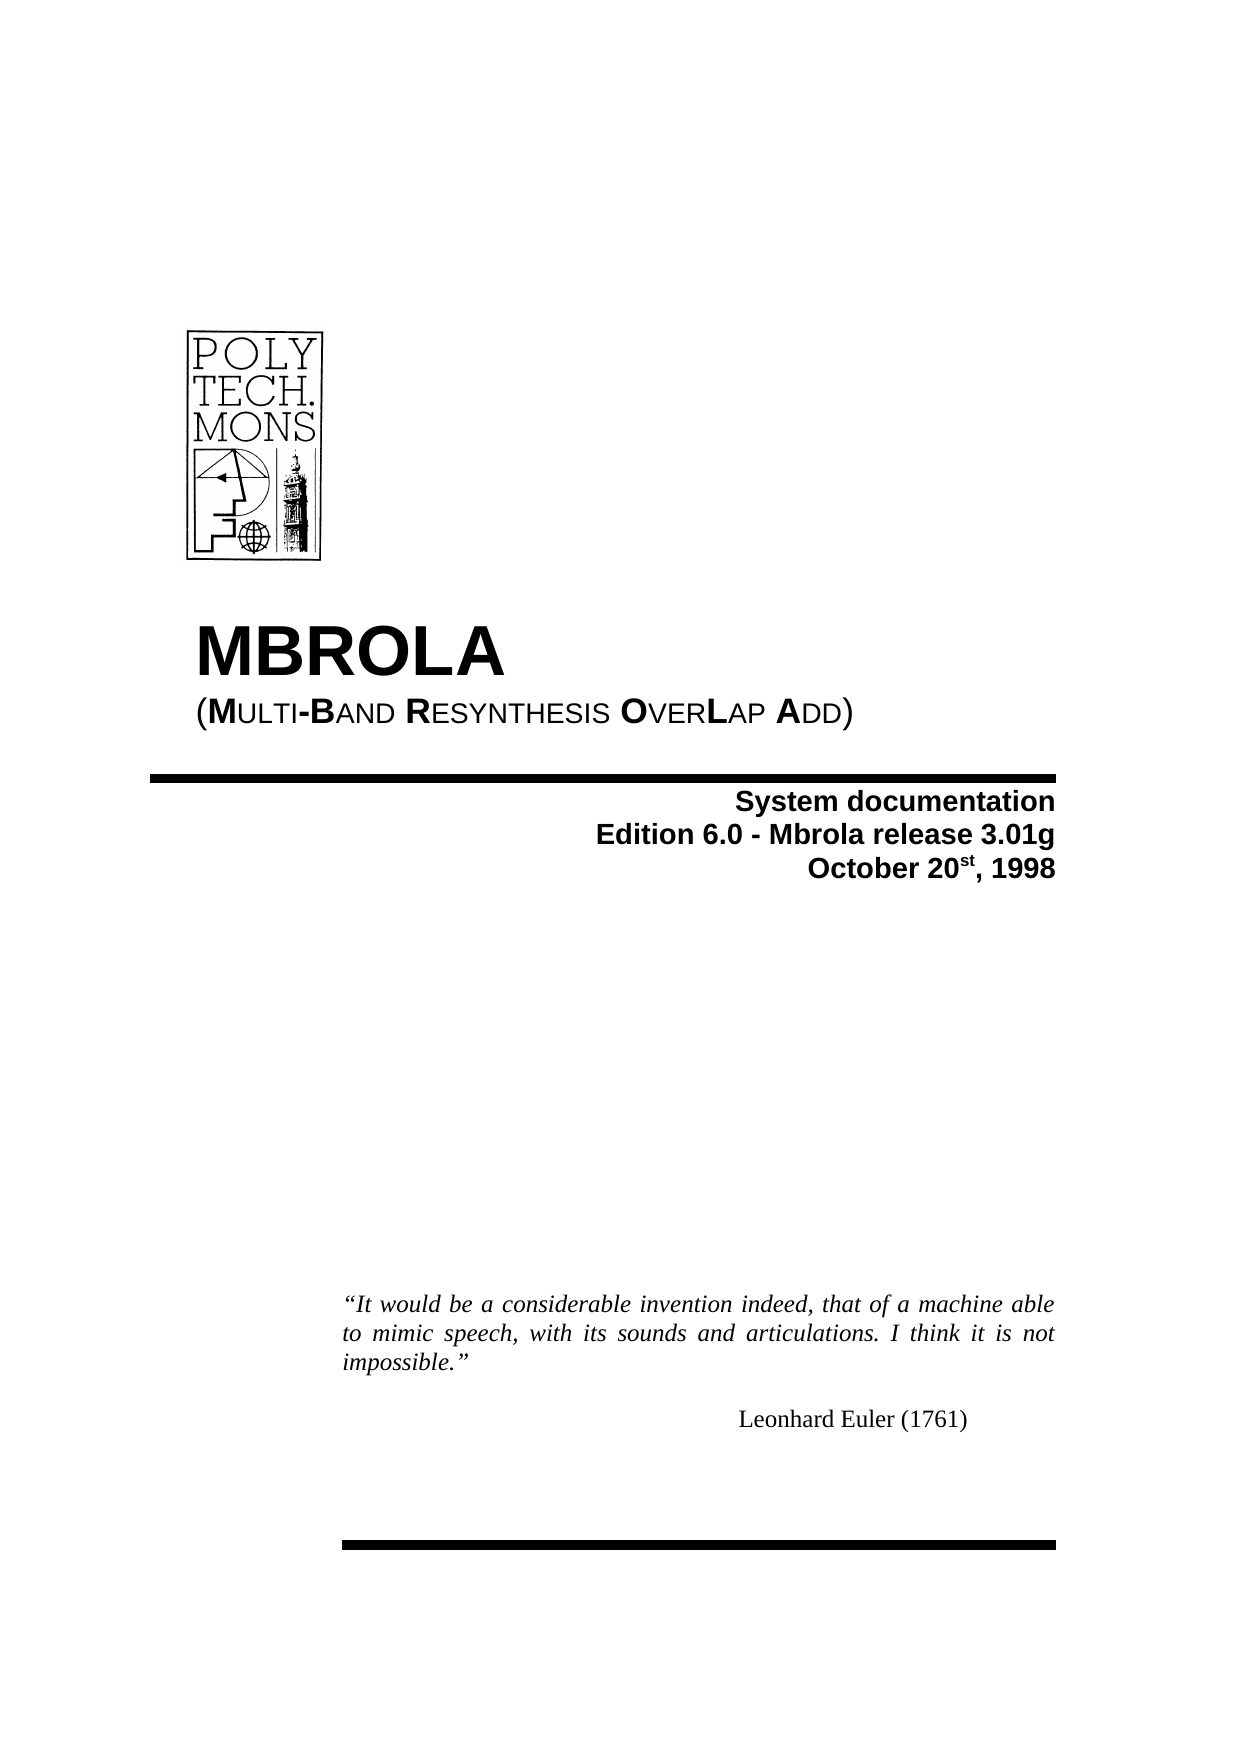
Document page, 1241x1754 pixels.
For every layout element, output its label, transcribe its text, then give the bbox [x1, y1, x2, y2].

text Leonhard Euler (1761) [194, 1404, 1056, 1433]
text “It would be a considerable invention indeed, that of a machine able to mimic speech, with its sounds and articulations. I think it is not impossible.” [342, 1289, 1056, 1375]
text (Multi-Band Resynthesis OverLap Add) [195, 691, 1056, 731]
picture [180, 324, 328, 566]
text October 20st, 1998 [150, 851, 1056, 884]
text System documentation [150, 783, 1056, 817]
text Edition 6.0 - Mbrola release 3.01g [150, 817, 1056, 851]
text MBROLA [195, 609, 1056, 691]
